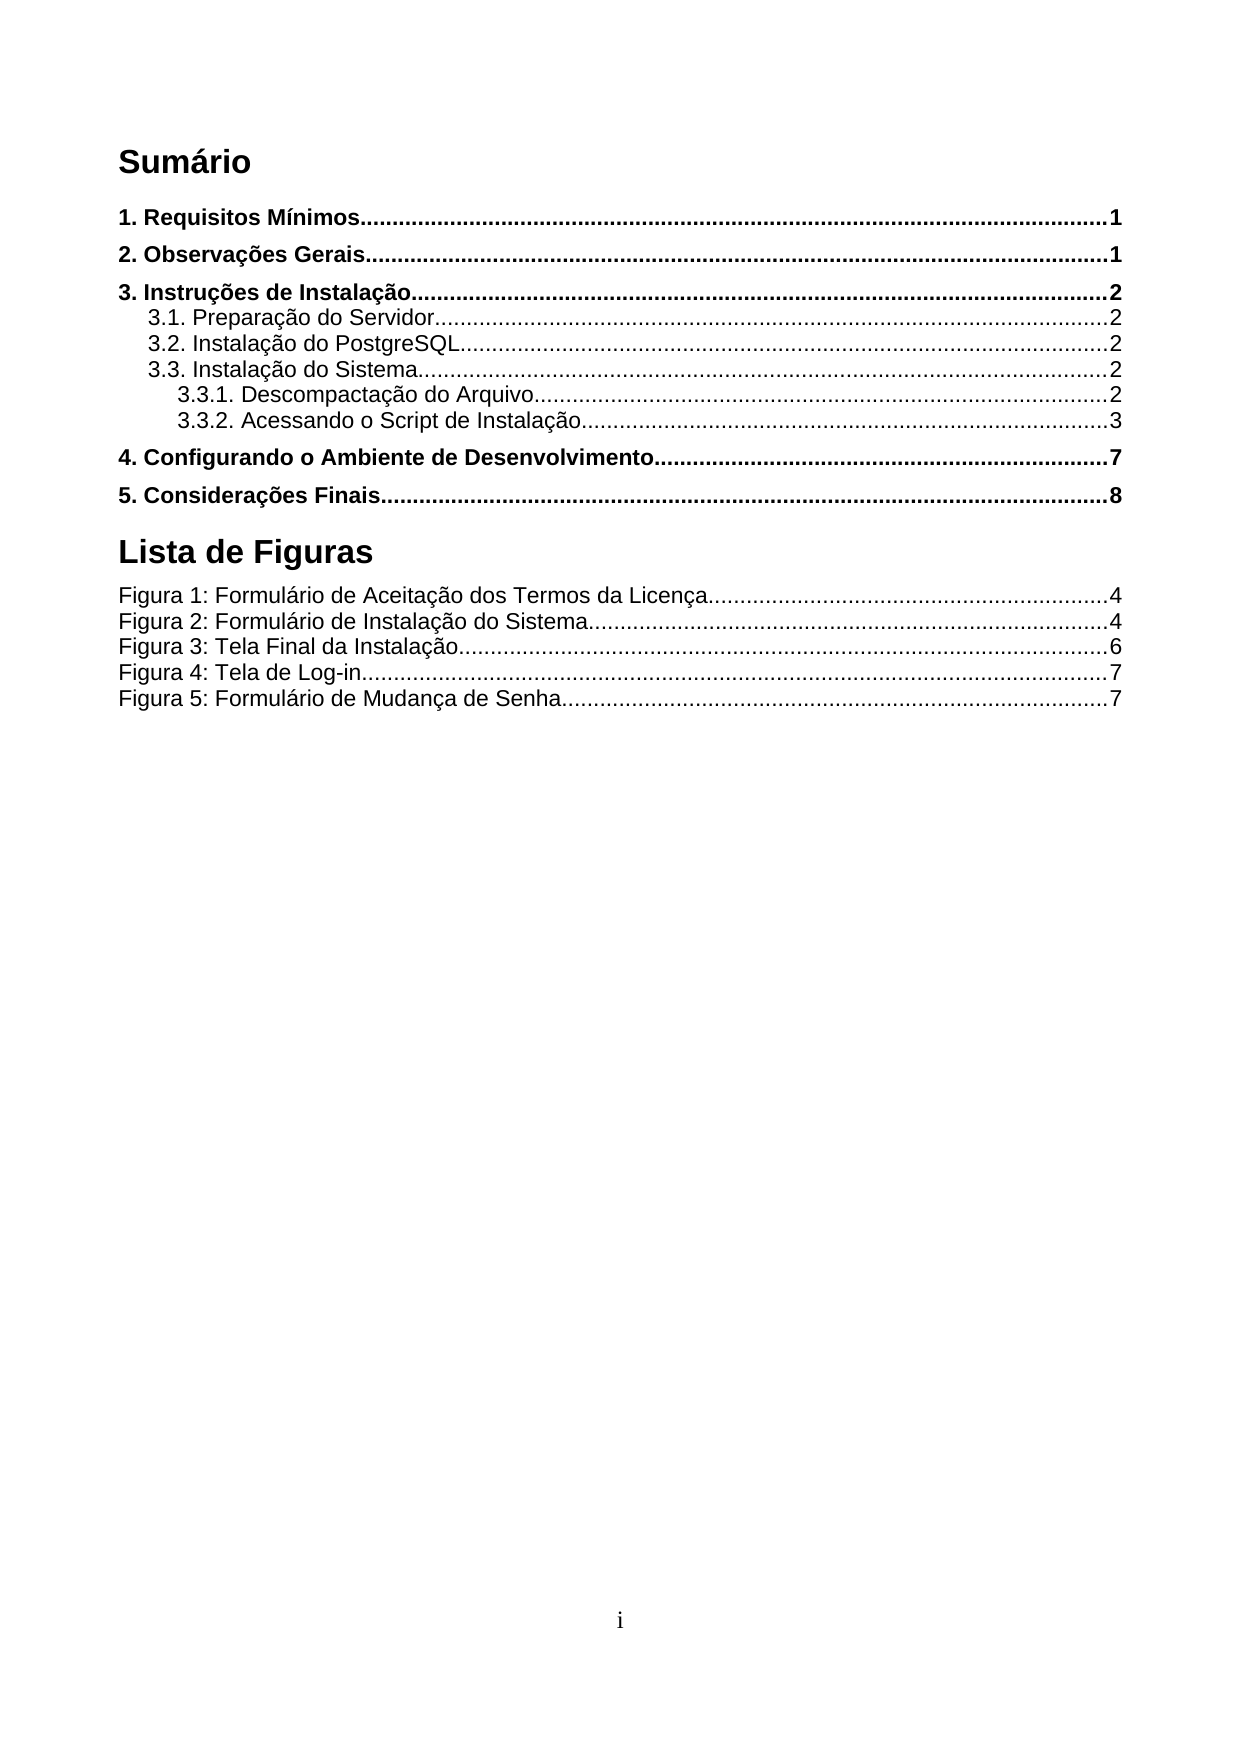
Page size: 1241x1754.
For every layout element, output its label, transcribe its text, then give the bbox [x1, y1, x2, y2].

text 3. Instruções de Instalação 2 [118, 279, 1122, 305]
text Figura 5: Formulário de Mudança de Senha 7 [118, 685, 1122, 711]
text 3.3.2. Acessando o Script de Instalação 3 [177, 408, 1122, 433]
text 1. Requisitos Mínimos 1 [118, 205, 1122, 230]
text Figura 3: Tela Final da Instalação 6 [118, 634, 1122, 660]
text 3.1. Preparação do Servidor 2 [148, 305, 1122, 331]
text 3.3. Instalação do Sistema 2 [148, 356, 1122, 382]
text Figura 2: Formulário de Instalação do Sistema 4 [118, 608, 1122, 634]
text 5. Considerações Finais 8 [118, 482, 1122, 508]
text Figura 4: Tela de Log-in 7 [118, 660, 1122, 685]
subtitle Lista de Figuras [118, 533, 1122, 570]
subtitle Sumário [118, 143, 1122, 180]
text 3.3.1. Descompactação do Arquivo 2 [177, 382, 1122, 408]
text Figura 1: Formulário de Aceitação dos Termos da Licença 4 [118, 583, 1122, 608]
text 4. Configurando o Ambiente de Desenvolvimento 7 [118, 445, 1122, 471]
text 2. Observações Gerais 1 [118, 242, 1122, 268]
text 3.2. Instalação do PostgreSQL 2 [148, 331, 1122, 356]
